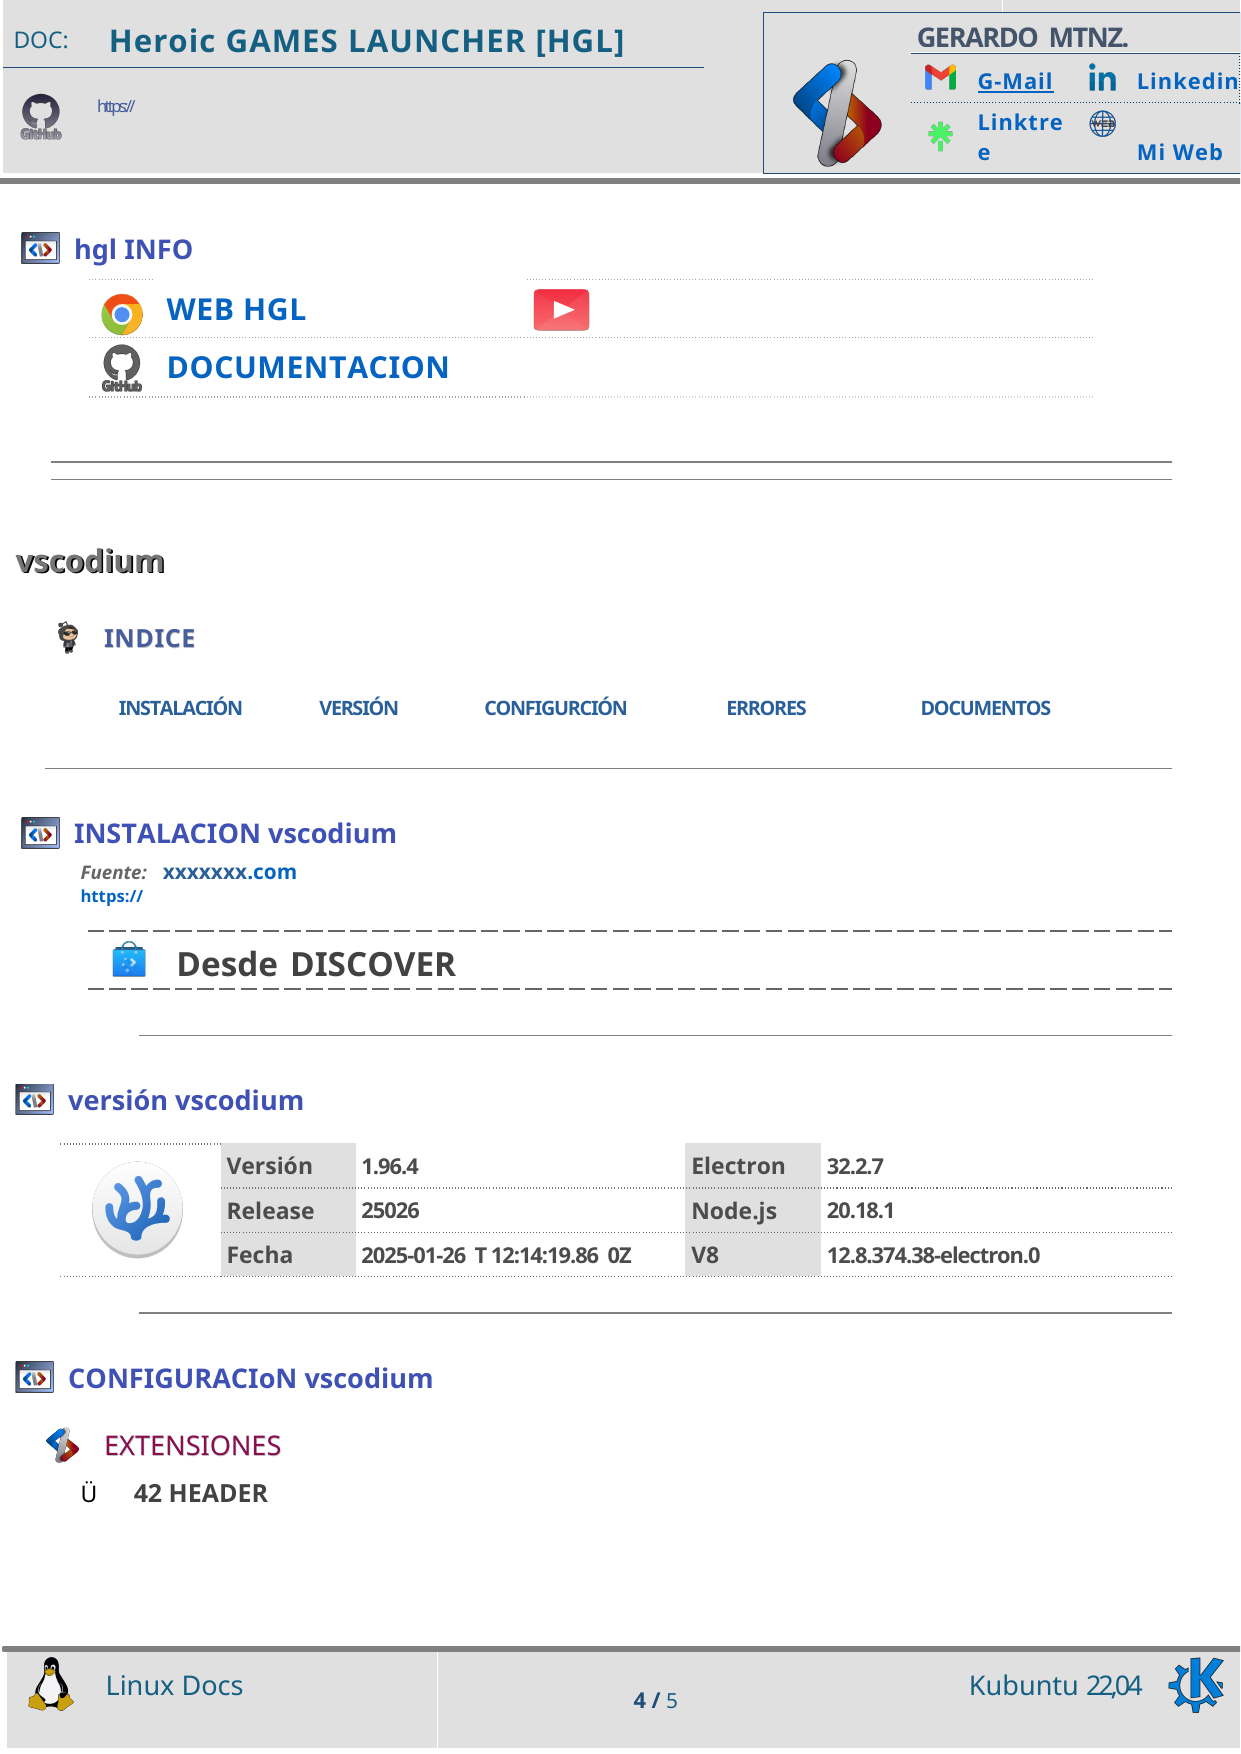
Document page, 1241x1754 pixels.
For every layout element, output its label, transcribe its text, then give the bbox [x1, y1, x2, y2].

table_cell 2025-01-26 T 12:14:19.86 0Z [356, 1232, 685, 1276]
table_header 1.96.4 [356, 1143, 685, 1187]
table_header [89, 279, 155, 337]
picture [924, 61, 957, 94]
picture [21, 232, 60, 264]
picture [51, 621, 85, 654]
picture [21, 817, 60, 849]
list Indice [51, 620, 1172, 655]
table_cell Fecha [221, 1232, 356, 1276]
table_cell 20.18.1 [821, 1187, 1171, 1232]
table_header CONFIGURCIÓN [479, 689, 714, 727]
subtitle versión vscodium [15, 1082, 1172, 1119]
picture [12, 89, 70, 144]
table_cell [472, 988, 1172, 1000]
table_cell [89, 337, 155, 396]
table_cell V8 [685, 1232, 821, 1276]
picture [46, 1427, 79, 1463]
subtitle vscodium [15, 539, 1172, 581]
table_header Desde DISCOVER [170, 930, 472, 988]
table_header ERRORES [714, 689, 915, 727]
table_header Versión [221, 1143, 356, 1187]
list 42 HEADER [80, 1475, 1172, 1509]
table_cell [527, 337, 603, 396]
picture [15, 1361, 54, 1393]
table_cell Node.js [685, 1187, 821, 1232]
subtitle Extensiones [45, 1426, 1172, 1464]
picture [1086, 61, 1119, 94]
table_cell [170, 988, 472, 1000]
table_header [527, 279, 603, 337]
picture [89, 1160, 186, 1260]
picture [1166, 1655, 1226, 1715]
table_header [603, 279, 1095, 337]
table_cell 12.8.374.38-electron.0 [821, 1232, 1171, 1276]
table_cell 25026 [356, 1187, 685, 1232]
table_cell [88, 988, 170, 1000]
table_header Electron [685, 1143, 821, 1187]
table_header 32.2.7 [821, 1143, 1171, 1187]
table_cell Release [221, 1187, 356, 1232]
picture [107, 939, 150, 981]
subtitle INSTALACION vscodium [21, 815, 1172, 852]
picture [20, 1655, 80, 1715]
table_header [88, 930, 170, 988]
text Fuente: xxxxxxx.com [80, 858, 1172, 884]
table_header [472, 930, 1172, 988]
subtitle hgl INFO [21, 230, 1172, 267]
picture [925, 121, 956, 152]
picture [98, 344, 146, 392]
table_header [60, 1143, 221, 1276]
table_cell [603, 337, 1095, 396]
table_header VERSIÓN [314, 689, 478, 727]
text https:// [80, 884, 1172, 907]
picture [1086, 107, 1119, 140]
picture [783, 53, 891, 167]
table_header DOCUMENTOS [915, 689, 1115, 727]
subtitle CONFIGURACIoN vscodium [15, 1359, 1172, 1396]
picture [15, 1084, 54, 1115]
table_header WEB HGL [155, 279, 527, 337]
table_header INSTALACIÓN [113, 689, 313, 727]
table_cell DOCUMENTACION [155, 337, 527, 396]
